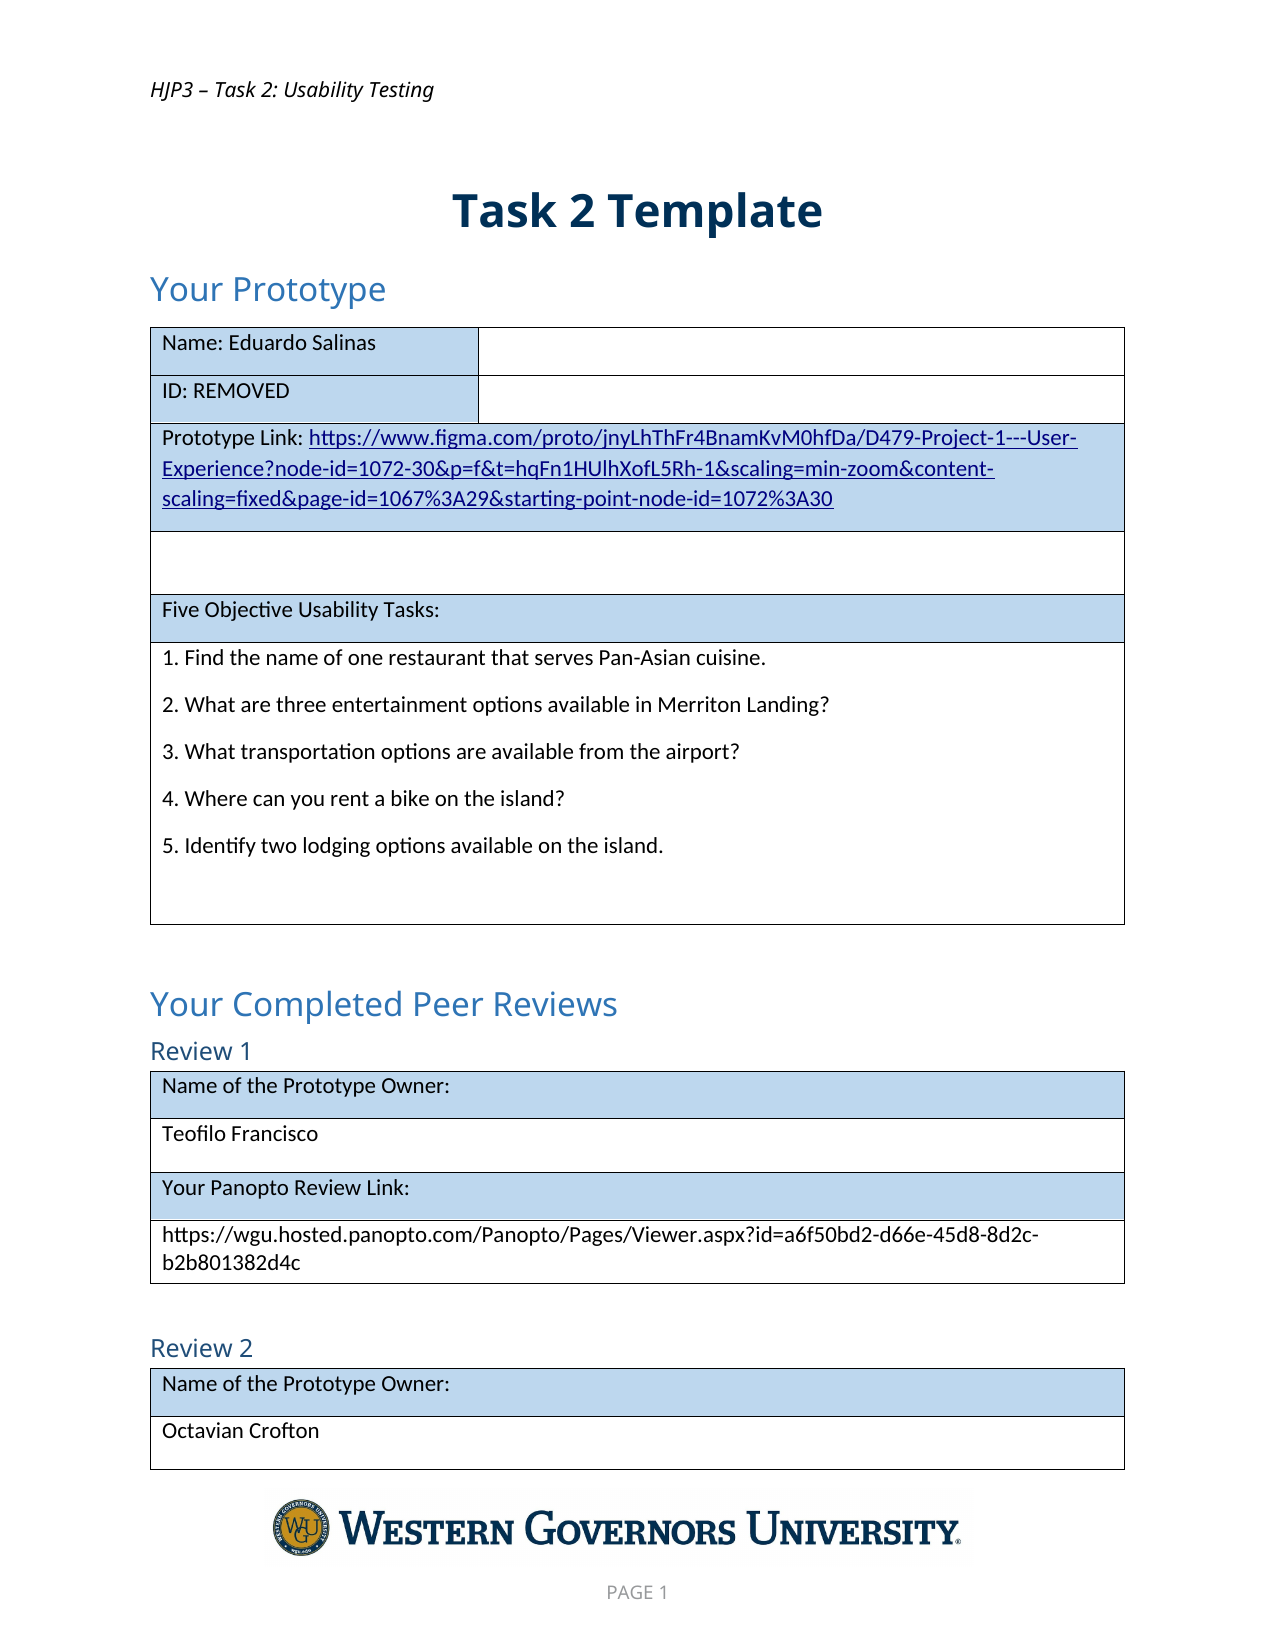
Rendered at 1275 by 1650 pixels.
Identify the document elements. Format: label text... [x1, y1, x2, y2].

subtitle Review 1 [150, 1034, 1125, 1068]
table_cell Octavian Crofton [151, 1417, 1124, 1469]
table_cell [479, 376, 1124, 422]
table_cell ID: REMOVED [151, 376, 478, 422]
picture [263, 1488, 974, 1567]
table_header Name: Eduardo Salinas [151, 328, 478, 375]
table_cell Prototype Link: https://www.figma.com/proto/jnyLhThFr4BnamKvM0hfDa/D479-Project-1---User-Experience?node-id=1072-30&p=f&t=hqFn1HUlhXofL5Rh-1&scaling=min-zoom&content-scaling=fixed&page-id=1067%3A29&starting-point-node-id=1072%3A30 [151, 424, 1124, 531]
subtitle Your Completed Peer Reviews [150, 981, 1125, 1026]
text Task 2 Template [150, 178, 1125, 240]
table_cell Your Panopto Review Link: [151, 1173, 1124, 1219]
table_cell Teofilo Francisco [151, 1119, 1124, 1172]
table_header Name of the Prototype Owner: [151, 1072, 1124, 1118]
table_header [479, 328, 1124, 375]
table_cell Five Objective Usability Tasks: [151, 595, 1124, 642]
table_header Name of the Prototype Owner: [151, 1369, 1124, 1416]
subtitle Review 2 [150, 1331, 1125, 1365]
table_cell 1. Find the name of one restaurant that serves Pan-Asian cuisine. 2. What are three entertainment options available in Merriton Landing? 3. What transportation options are available from the airport? 4. Where can you rent a bike on the island? 5. Identify two lodging options available on the island. [151, 643, 1124, 924]
table_cell https://wgu.hosted.panopto.com/Panopto/Pages/Viewer.aspx?id=a6f50bd2-d66e-45d8-8d2c-b2b801382d4c [151, 1221, 1124, 1283]
subtitle Your Prototype [150, 265, 1125, 311]
table_cell [151, 532, 1124, 594]
